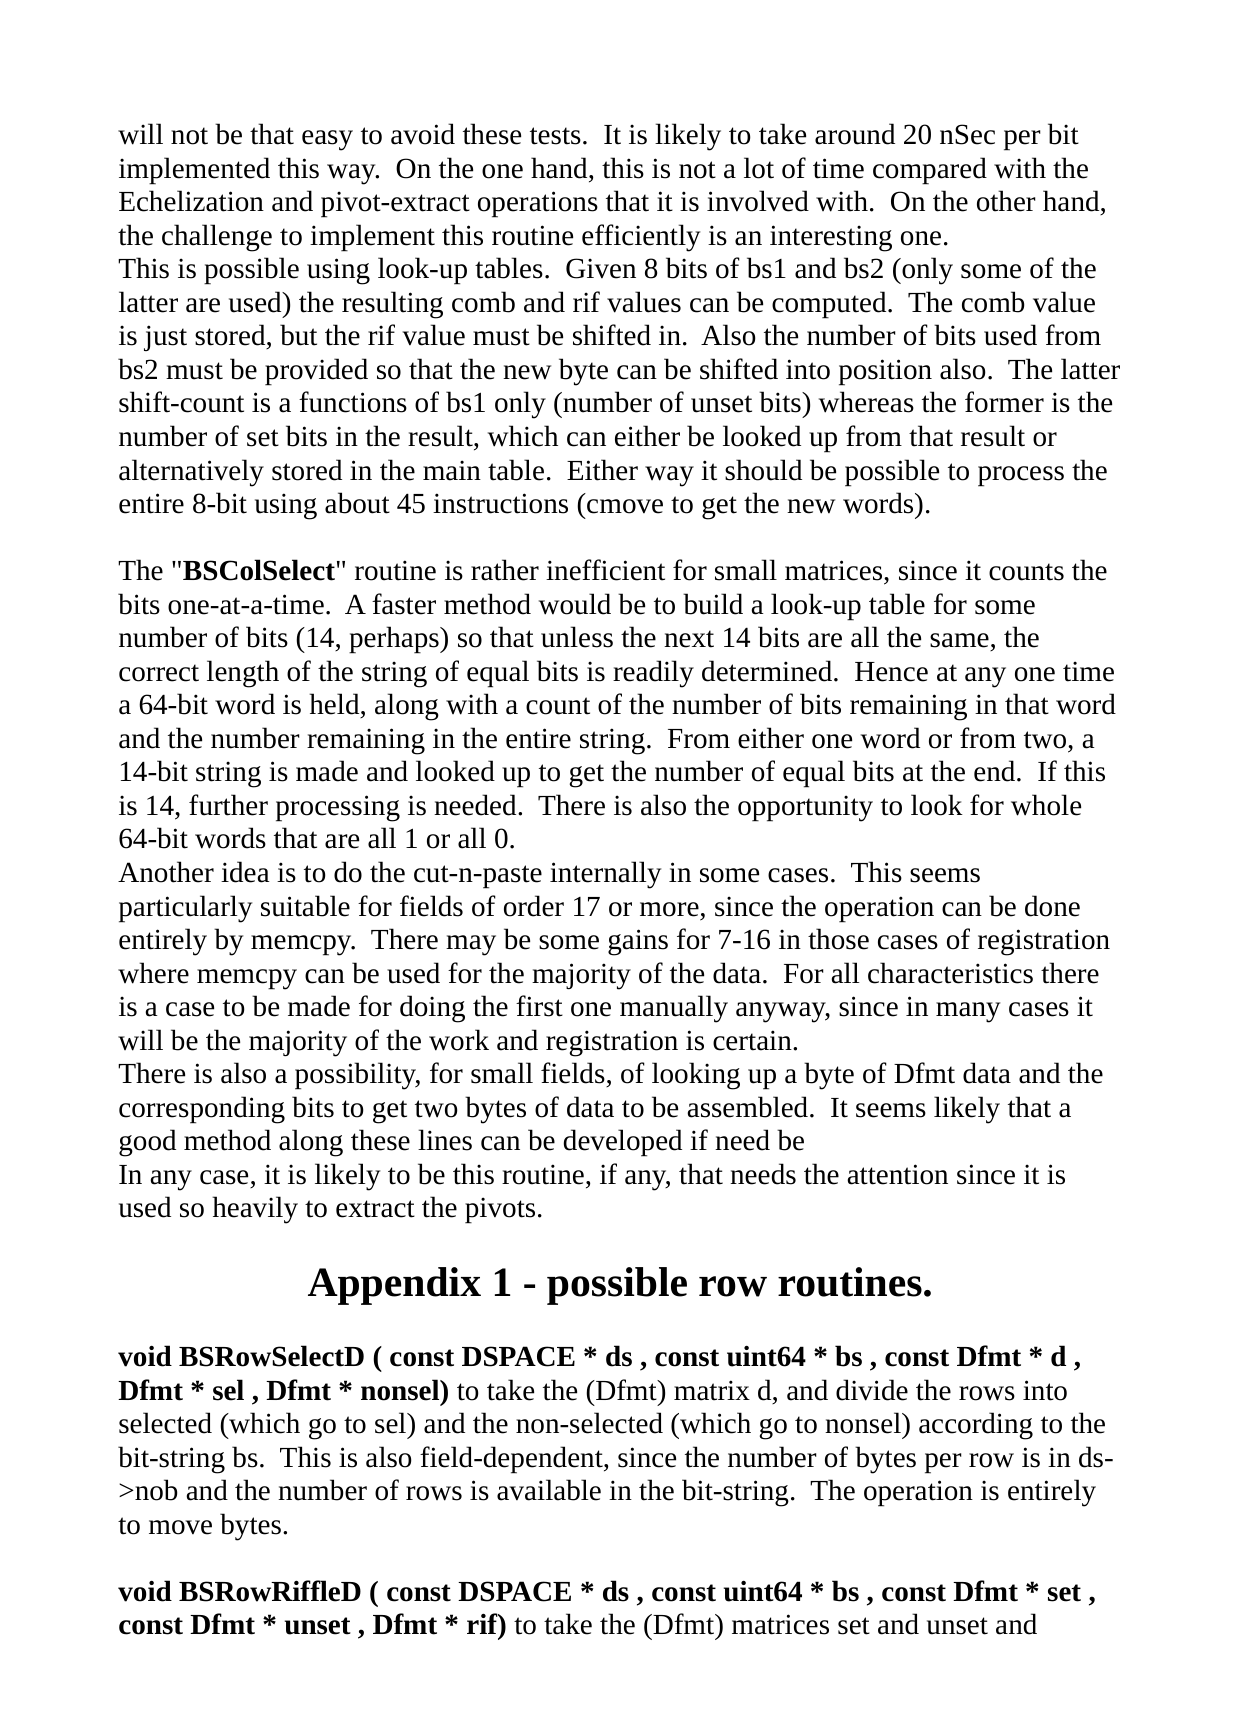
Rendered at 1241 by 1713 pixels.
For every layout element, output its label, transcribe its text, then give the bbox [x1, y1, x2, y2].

text In any case, it is likely to be this routine, if any, that needs the attention since it is used so heavily to extract the pivots. [118, 1157, 1122, 1224]
text void BSRowSelectD ( const DSPACE * ds , const uint64 * bs , const Dfmt * d , Dfmt * sel , Dfmt * nonsel) to take the (Dfmt) matrix d, and divide the rows into selected (which go to sel) and the non-selected (which go to nonsel) according to the bit-string bs. This is also field-dependent, since the number of bytes per row is in ds->nob and the number of rows is available in the bit-string. The operation is entirely to move bytes. [118, 1339, 1122, 1540]
text This is possible using look-up tables. Given 8 bits of bs1 and bs2 (only some of the latter are used) the resulting comb and rif values can be computed. The comb value is just stored, but the rif value must be shifted in. Also the number of bits used from bs2 must be provided so that the new byte can be shifted into position also. The latter shift-count is a functions of bs1 only (number of unset bits) whereas the former is the number of set bits in the result, which can either be looked up from that result or alternatively stored in the main table. Either way it should be possible to process the entire 8-bit using about 45 instructions (cmove to get the new words). [118, 251, 1122, 520]
text The "BSColSelect" routine is rather inefficient for small matrices, since it counts the bits one-at-a-time. A faster method would be to build a look-up table for some number of bits (14, perhaps) so that unless the next 14 bits are all the same, the correct length of the string of equal bits is readily determined. Hence at any one time a 64-bit word is held, along with a count of the number of bits remaining in that word and the number remaining in the entire string. From either one word or from two, a 14-bit string is made and looked up to get the number of equal bits at the end. If this is 14, further processing is needed. There is also the opportunity to look for whole 64-bit words that are all 1 or all 0. [118, 553, 1122, 855]
text There is also a possibility, for small fields, of looking up a byte of Dfmt data and the corresponding bits to get two bytes of data to be assembled. It seems likely that a good method along these lines can be developed if need be [118, 1056, 1122, 1157]
text void BSRowRiffleD ( const DSPACE * ds , const uint64 * bs , const Dfmt * set , const Dfmt * unset , Dfmt * rif) to take the (Dfmt) matrices set and unset and [118, 1574, 1122, 1641]
text will not be that easy to avoid these tests. It is likely to take around 20 nSec per bit implemented this way. On the one hand, this is not a lot of time compared with the Echelization and pivot-extract operations that it is involved with. On the other hand, the challenge to implement this routine efficiently is an interesting one. [118, 117, 1122, 251]
text Another idea is to do the cut-n-paste internally in some cases. This seems particularly suitable for fields of order 17 or more, since the operation can be done entirely by memcpy. There may be some gains for 7-16 in those cases of registration where memcpy can be used for the majority of the data. For all characteristics there is a case to be made for doing the first one manually anyway, since in many cases it will be the majority of the work and registration is certain. [118, 855, 1122, 1056]
text Appendix 1 - possible row routines. [118, 1258, 1122, 1306]
